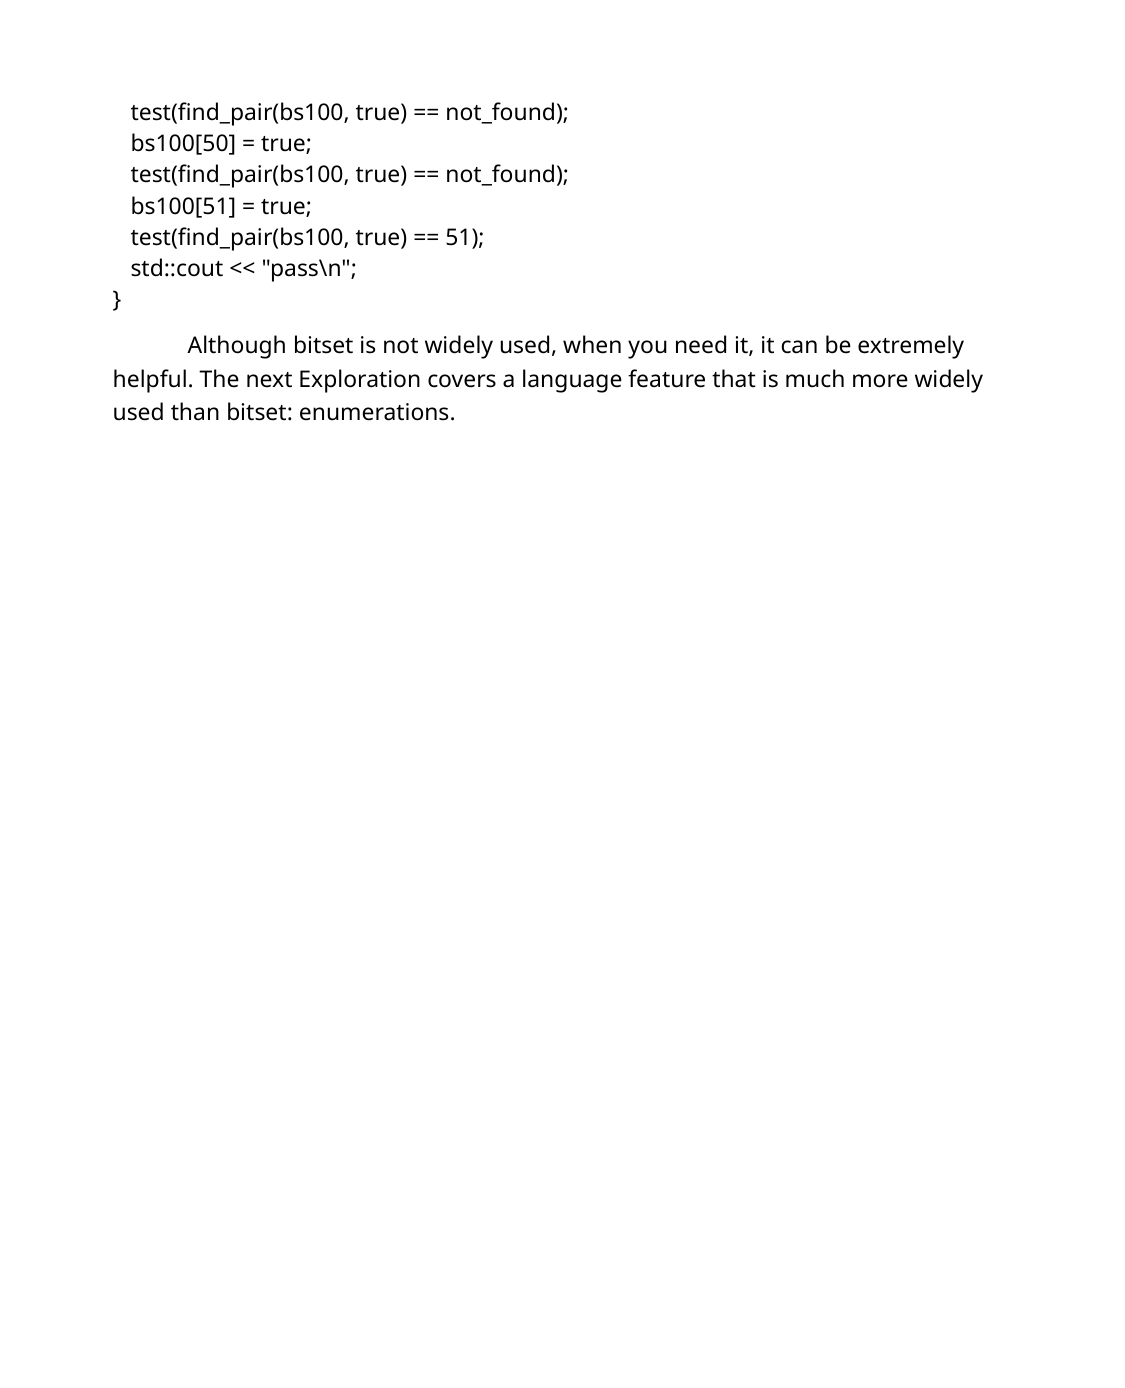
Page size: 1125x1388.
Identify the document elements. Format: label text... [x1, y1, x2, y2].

text test(find_pair(bs100, true) == not_found); [112, 96, 1012, 127]
text test(find_pair(bs100, true) == not_found); [112, 158, 1012, 190]
text } [112, 283, 1012, 315]
text bs100[51] = true; [112, 190, 1012, 221]
text std::cout << "pass\n"; [112, 252, 1012, 283]
text Although bitset is not widely used, when you need it, it can be extremely helpful. The next Exploration covers a language feature that is much more widely used than bitset: enumerations. [112, 327, 1012, 427]
text bs100[50] = true; [112, 127, 1012, 158]
text test(find_pair(bs100, true) == 51); [112, 221, 1012, 252]
